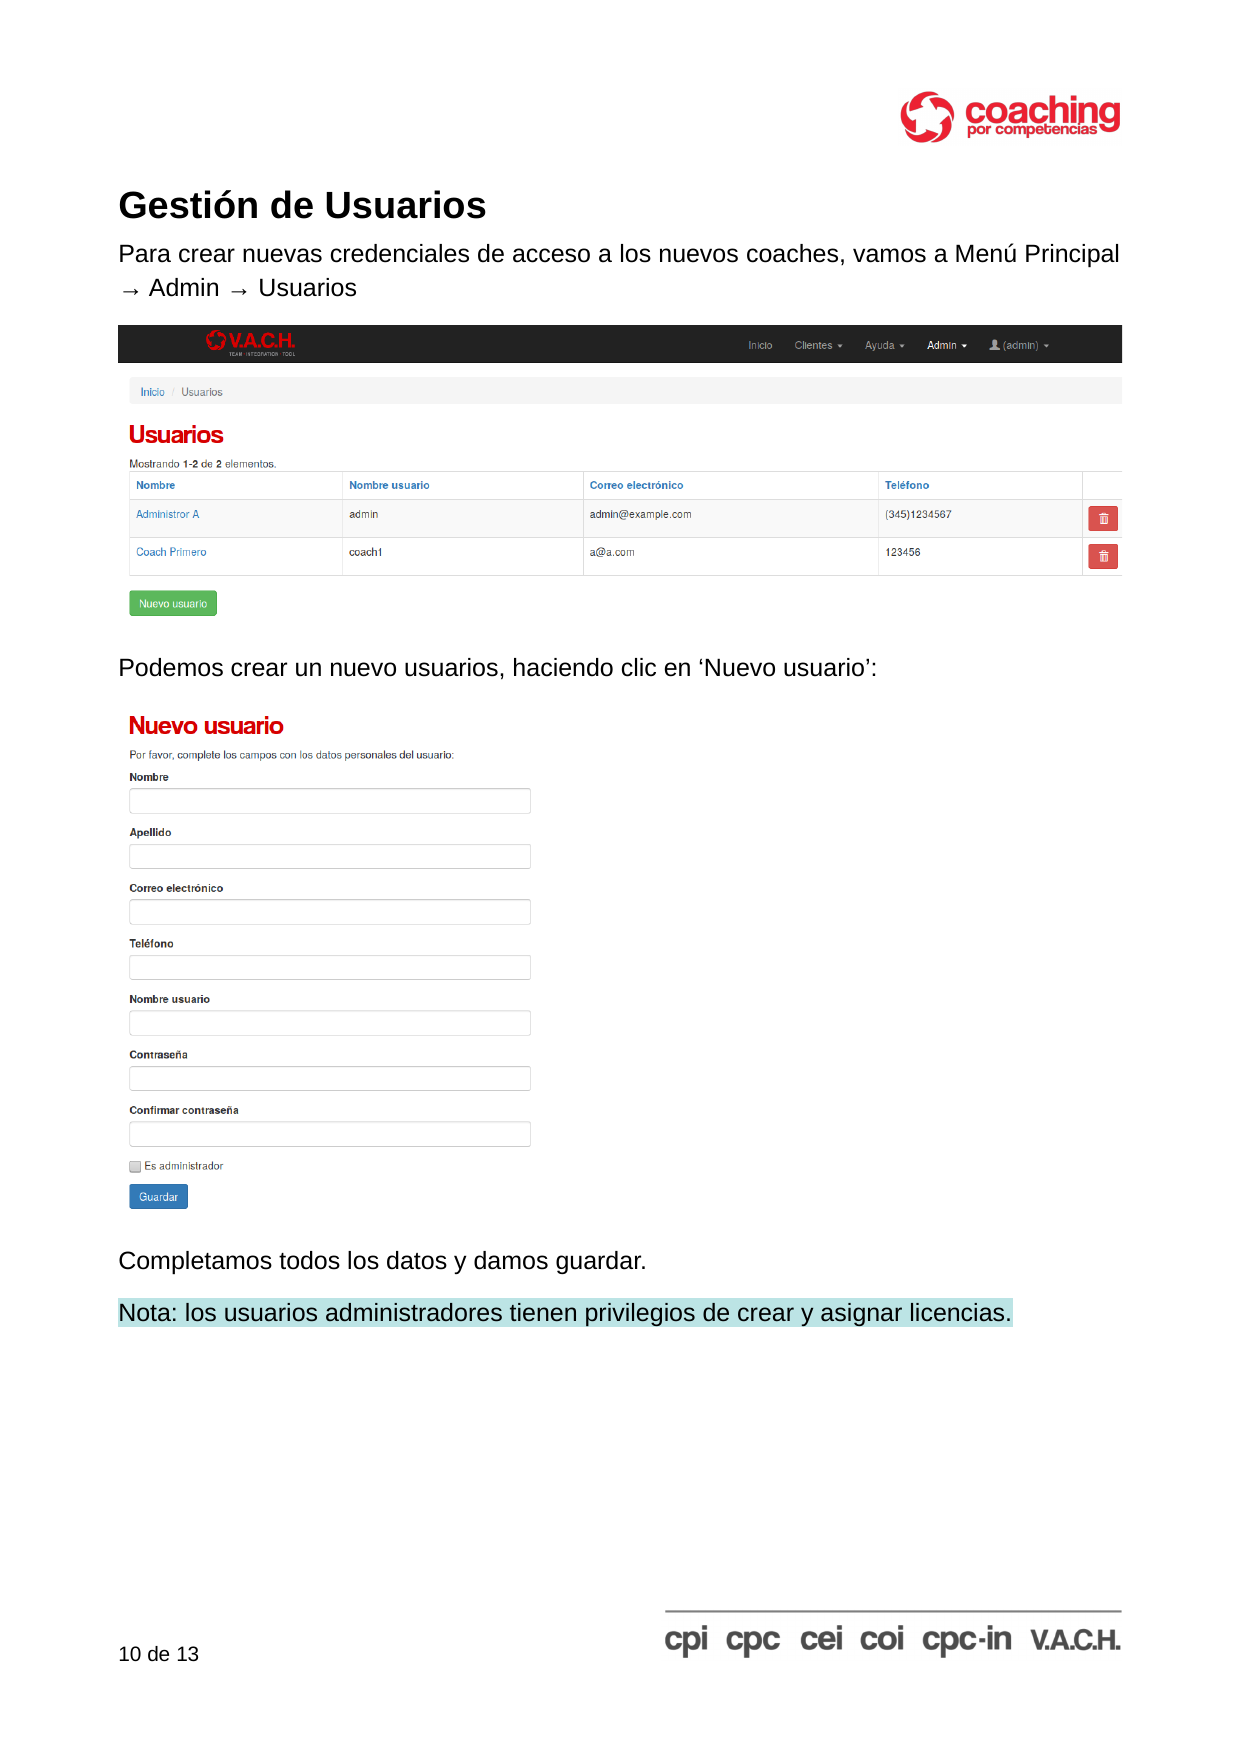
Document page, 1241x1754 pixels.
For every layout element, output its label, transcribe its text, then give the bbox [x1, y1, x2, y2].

subtitle Gestión de Usuarios [118, 183, 1122, 226]
text Para crear nuevas credenciales de acceso a los nuevos coaches, vamos a Menú Principal → Admin → Usuarios [118, 239, 1122, 302]
picture [661, 1609, 1123, 1661]
text Podemos crear un nuevo usuarios, haciendo clic en ‘Nuevo usuario’: [118, 653, 1122, 682]
text Completamos todos los datos y damos guardar. [118, 1246, 1122, 1274]
text Nota: los usuarios administradores tienen privilegios de crear y asignar licencias. [118, 1298, 1122, 1327]
picture [897, 88, 1123, 146]
